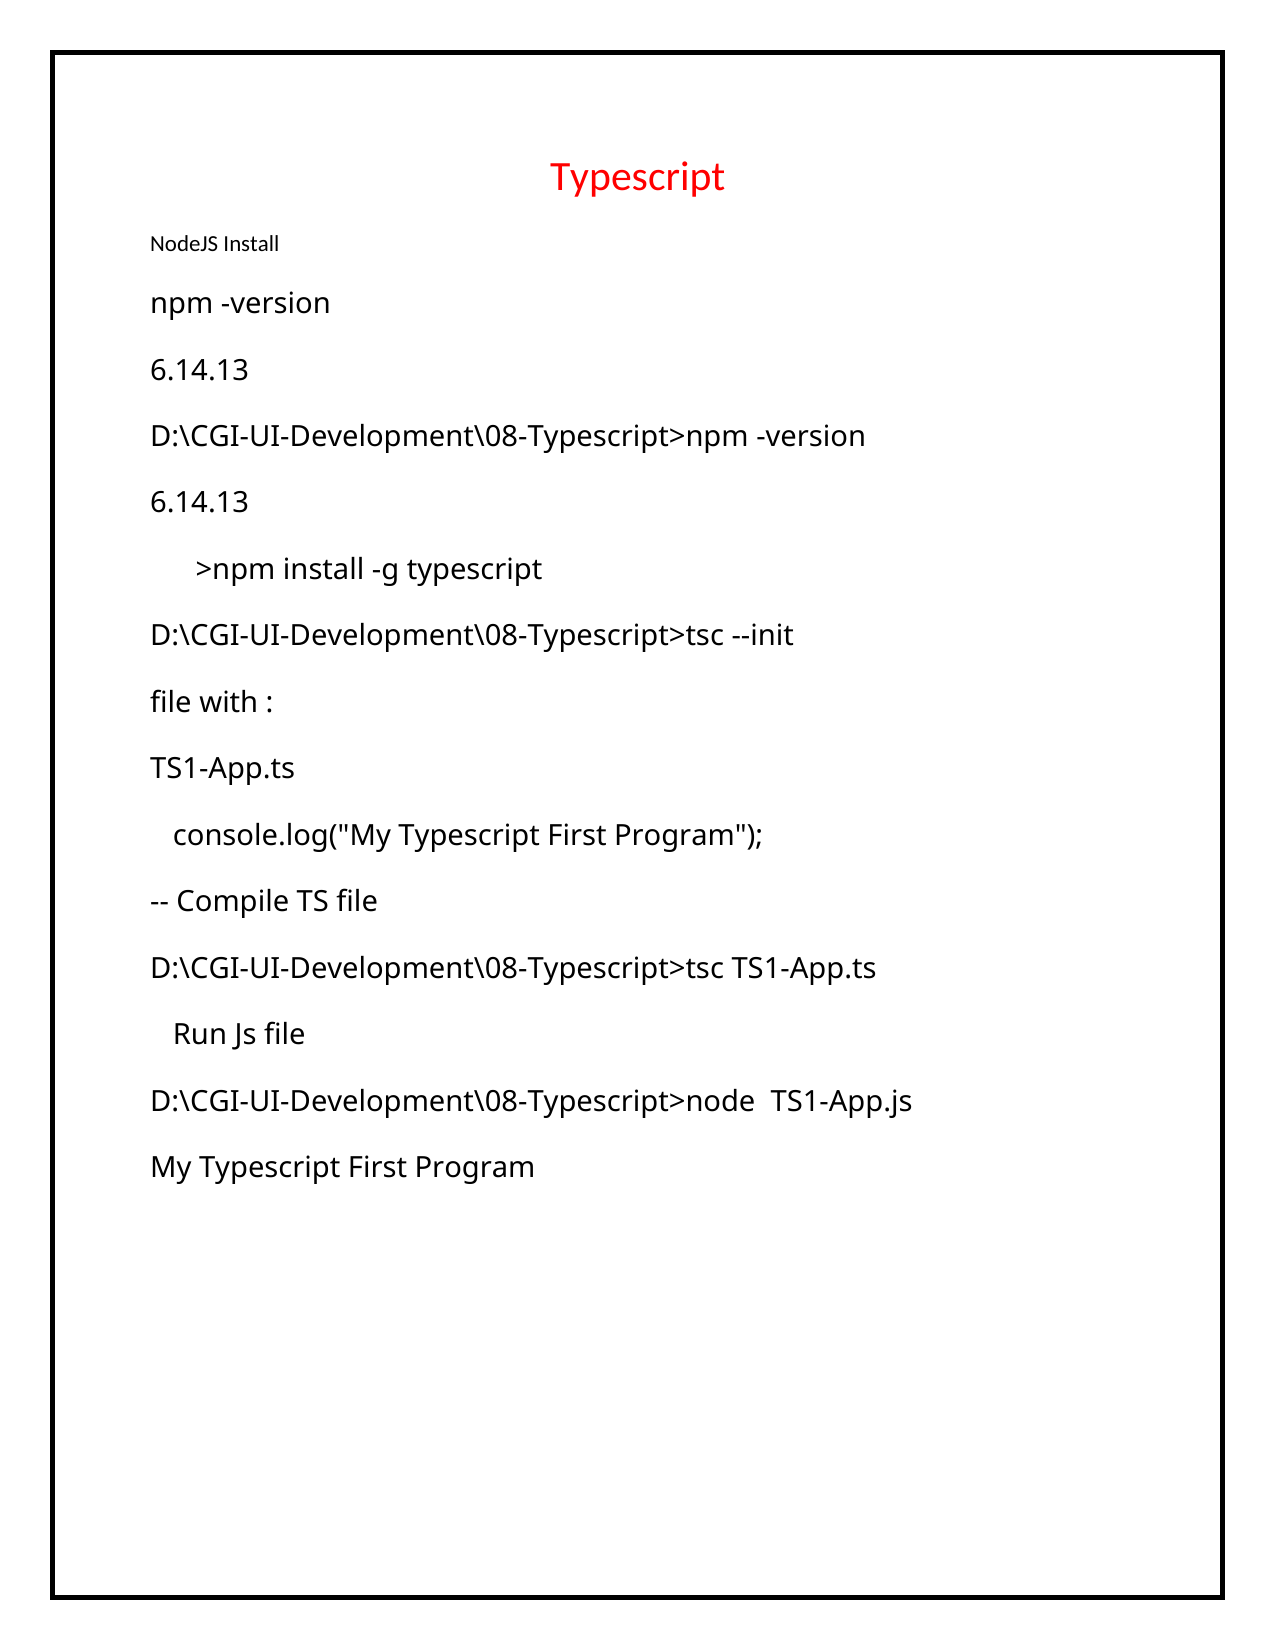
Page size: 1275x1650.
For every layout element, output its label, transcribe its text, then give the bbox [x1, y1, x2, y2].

text Typescript [150, 150, 1125, 201]
text D:\CGI-UI-Development\08-Typescript>tsc --init [150, 614, 1125, 654]
text D:\CGI-UI-Development\08-Typescript>npm -version [150, 415, 1125, 455]
text file with : [150, 681, 1125, 721]
text Run Js file [150, 1013, 1125, 1053]
text -- Compile TS file [150, 880, 1125, 920]
text D:\CGI-UI-Development\08-Typescript>tsc TS1-App.ts [150, 947, 1125, 987]
text >npm install -g typescript [150, 548, 1125, 588]
text npm -version [150, 282, 1125, 322]
text TS1-App.ts [150, 747, 1125, 787]
text NodeJS Install [150, 229, 1125, 257]
text 6.14.13 [150, 482, 1125, 521]
text console.log("My Typescript First Program"); [150, 814, 1125, 854]
text 6.14.13 [150, 349, 1125, 388]
text D:\CGI-UI-Development\08-Typescript>node TS1-App.js [150, 1080, 1125, 1119]
text My Typescript First Program [150, 1146, 1125, 1186]
